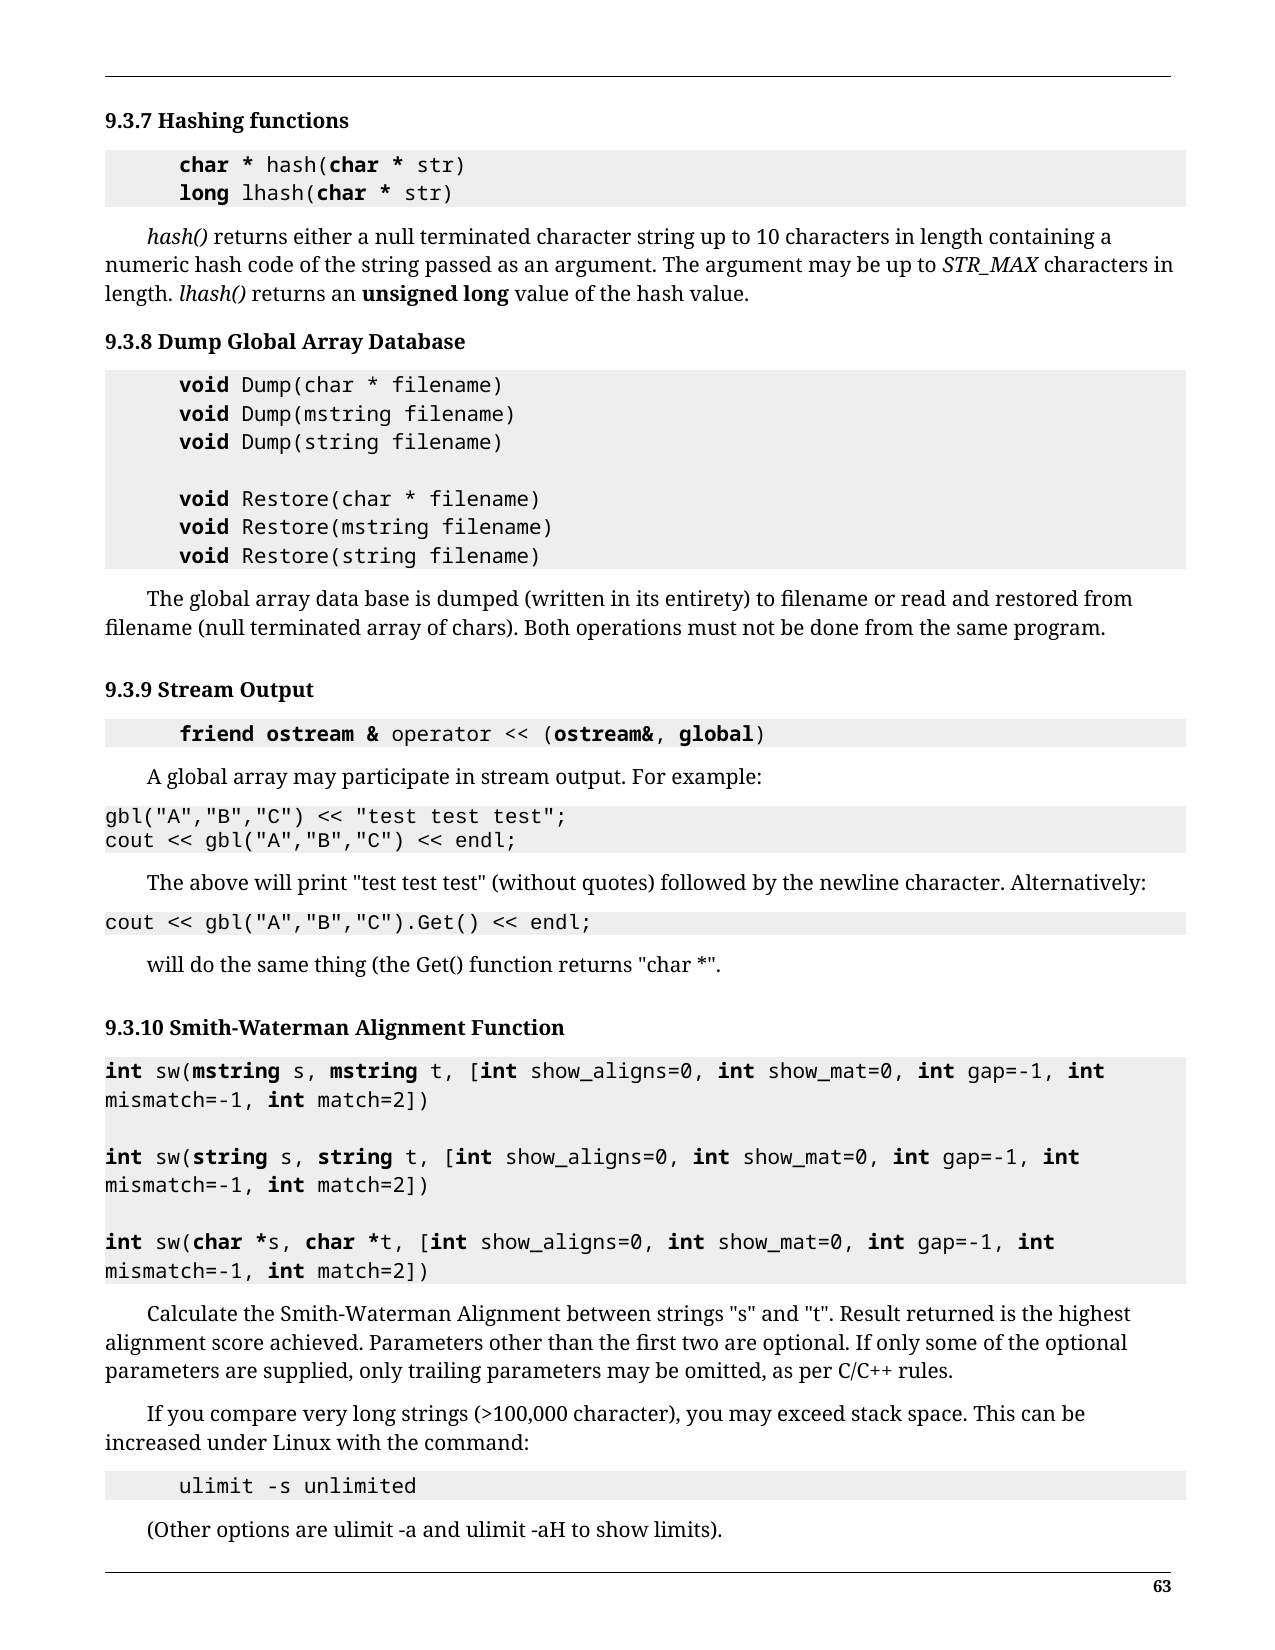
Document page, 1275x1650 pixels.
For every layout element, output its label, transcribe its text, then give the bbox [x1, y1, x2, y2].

text The global array data base is dumped (written in its entirety) to filename or read and restored from filename (null terminated array of chars). Both operations must not be done from the same program. [105, 584, 1186, 641]
text int sw(string s, string t, [int show_aligns=0, int show_mat=0, int gap=-1, int mismatch=-1, int match=2]) [105, 1113, 1186, 1199]
text int sw(char *s, char *t, [int show_aligns=0, int show_mat=0, int gap=-1, int mismatch=-1, int match=2]) [105, 1199, 1186, 1284]
text A global array may participate in stream output. For example: [105, 762, 1186, 791]
text If you compare very long strings (>100,000 character), you may exceed stack space. This can be increased under Linux with the command: [105, 1399, 1186, 1456]
text void Dump(char * filename) void Dump(mstring filename) void Dump(string filename) [105, 370, 1186, 456]
subtitle Hashing functions [105, 107, 1186, 135]
text gbl("A","B","C") << "test test test"; cout << gbl("A","B","C") << endl; [105, 806, 1186, 853]
text (Other options are ulimit -a and ulimit -aH to show limits). [105, 1515, 1186, 1543]
text will do the same thing (the Get() function returns "char *". [105, 950, 1186, 979]
subtitle Dump Global Array Database [105, 327, 1186, 355]
text ulimit -s unlimited [105, 1471, 1186, 1500]
text cout << gbl("A","B","C").Get() << endl; [105, 912, 1186, 935]
subtitle Smith-Waterman Alignment Function [105, 1013, 1186, 1042]
subtitle Stream Output [105, 676, 1186, 704]
text hash() returns either a null terminated character string up to 10 characters in length containing a numeric hash code of the string passed as an argument. The argument may be up to STR_MAX characters in length. lhash() returns an unsigned long value of the hash value. [105, 222, 1186, 307]
text friend ostream & operator << (ostream&, global) [105, 719, 1186, 747]
text void Restore(char * filename) void Restore(mstring filename) void Restore(string filename) [105, 456, 1186, 569]
text int sw(mstring s, mstring t, [int show_aligns=0, int show_mat=0, int gap=-1, int mismatch=-1, int match=2]) [105, 1057, 1186, 1113]
text Calculate the Smith-Waterman Alignment between strings "s" and "t". Result returned is the highest alignment score achieved. Parameters other than the first two are optional. If only some of the optional parameters are supplied, only trailing parameters may be omitted, as per C/C++ rules. [105, 1299, 1186, 1384]
text The above will print "test test test" (without quotes) followed by the newline character. Alternatively: [105, 868, 1186, 897]
text char * hash(char * str) long lhash(char * str) [105, 150, 1186, 207]
